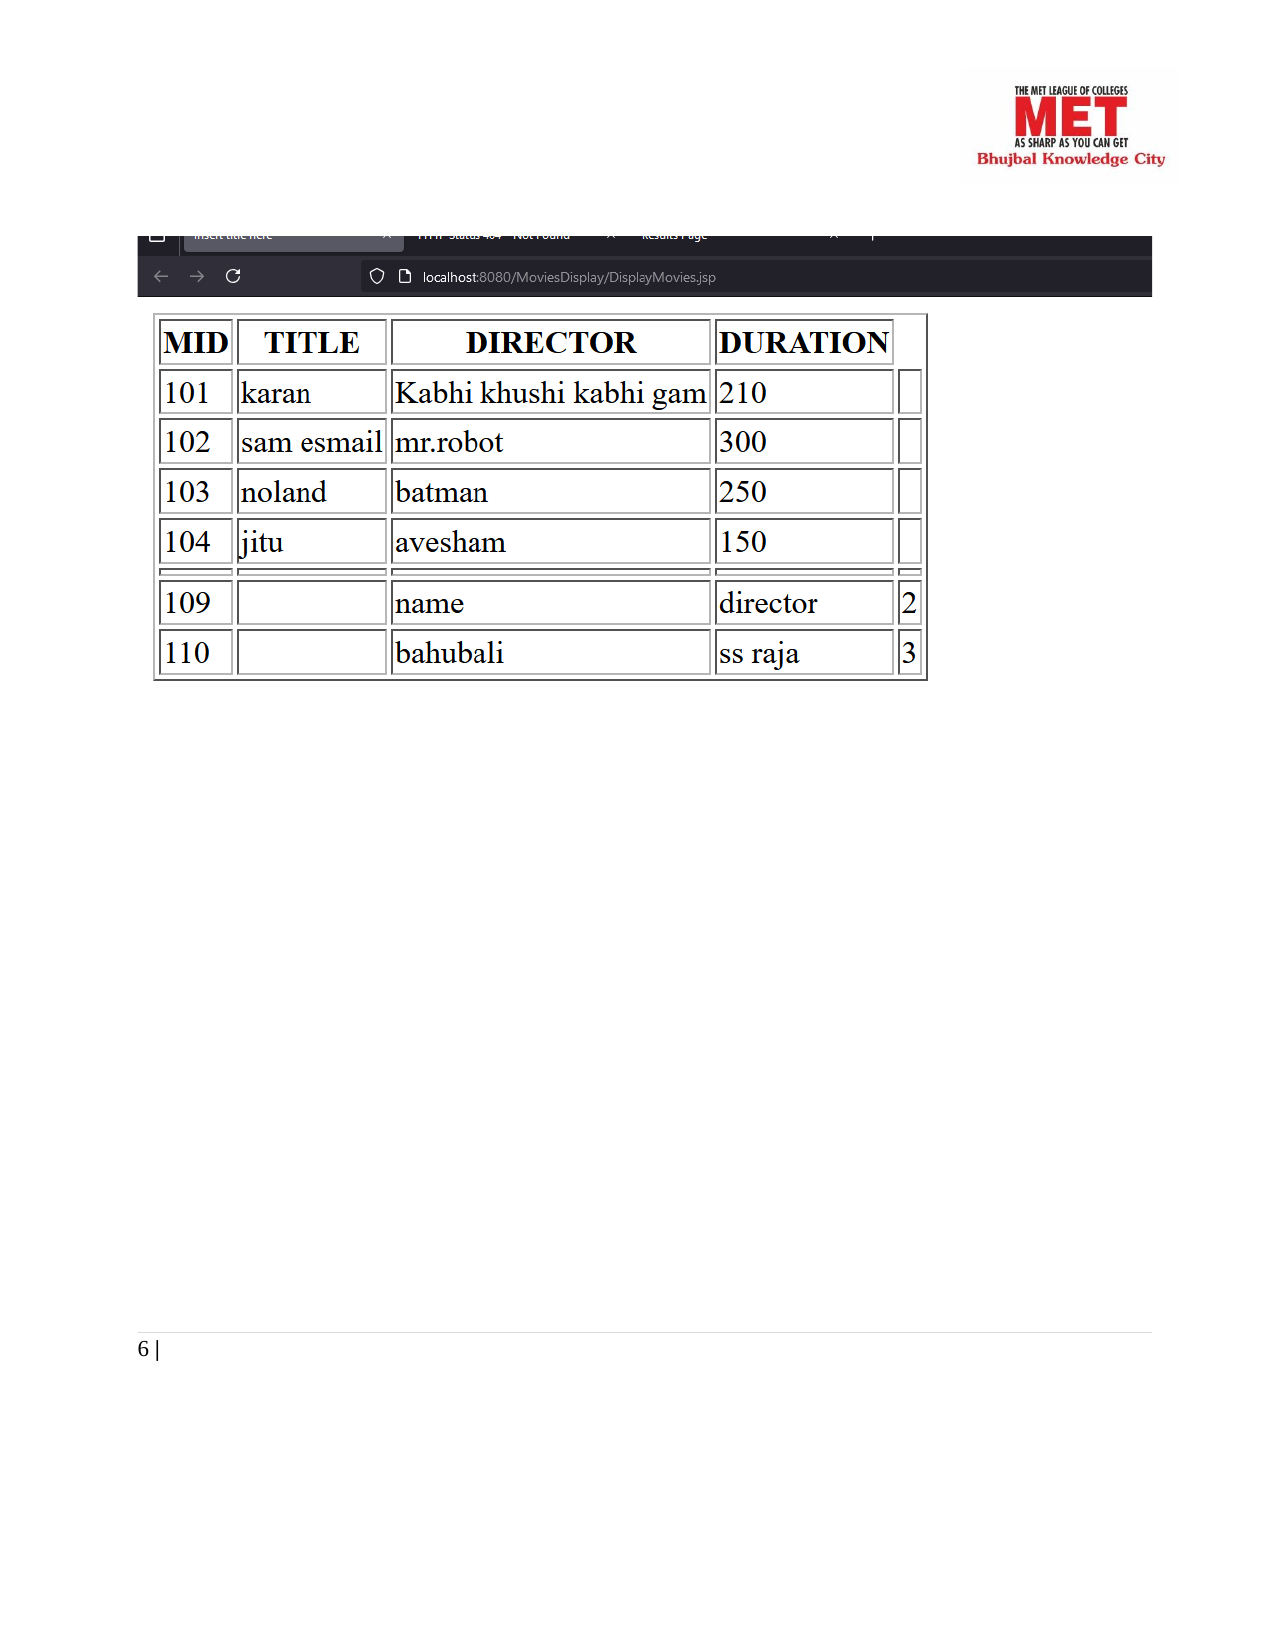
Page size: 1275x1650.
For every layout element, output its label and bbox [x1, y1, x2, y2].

picture [302, 67, 1180, 185]
picture [137, 236, 1153, 760]
